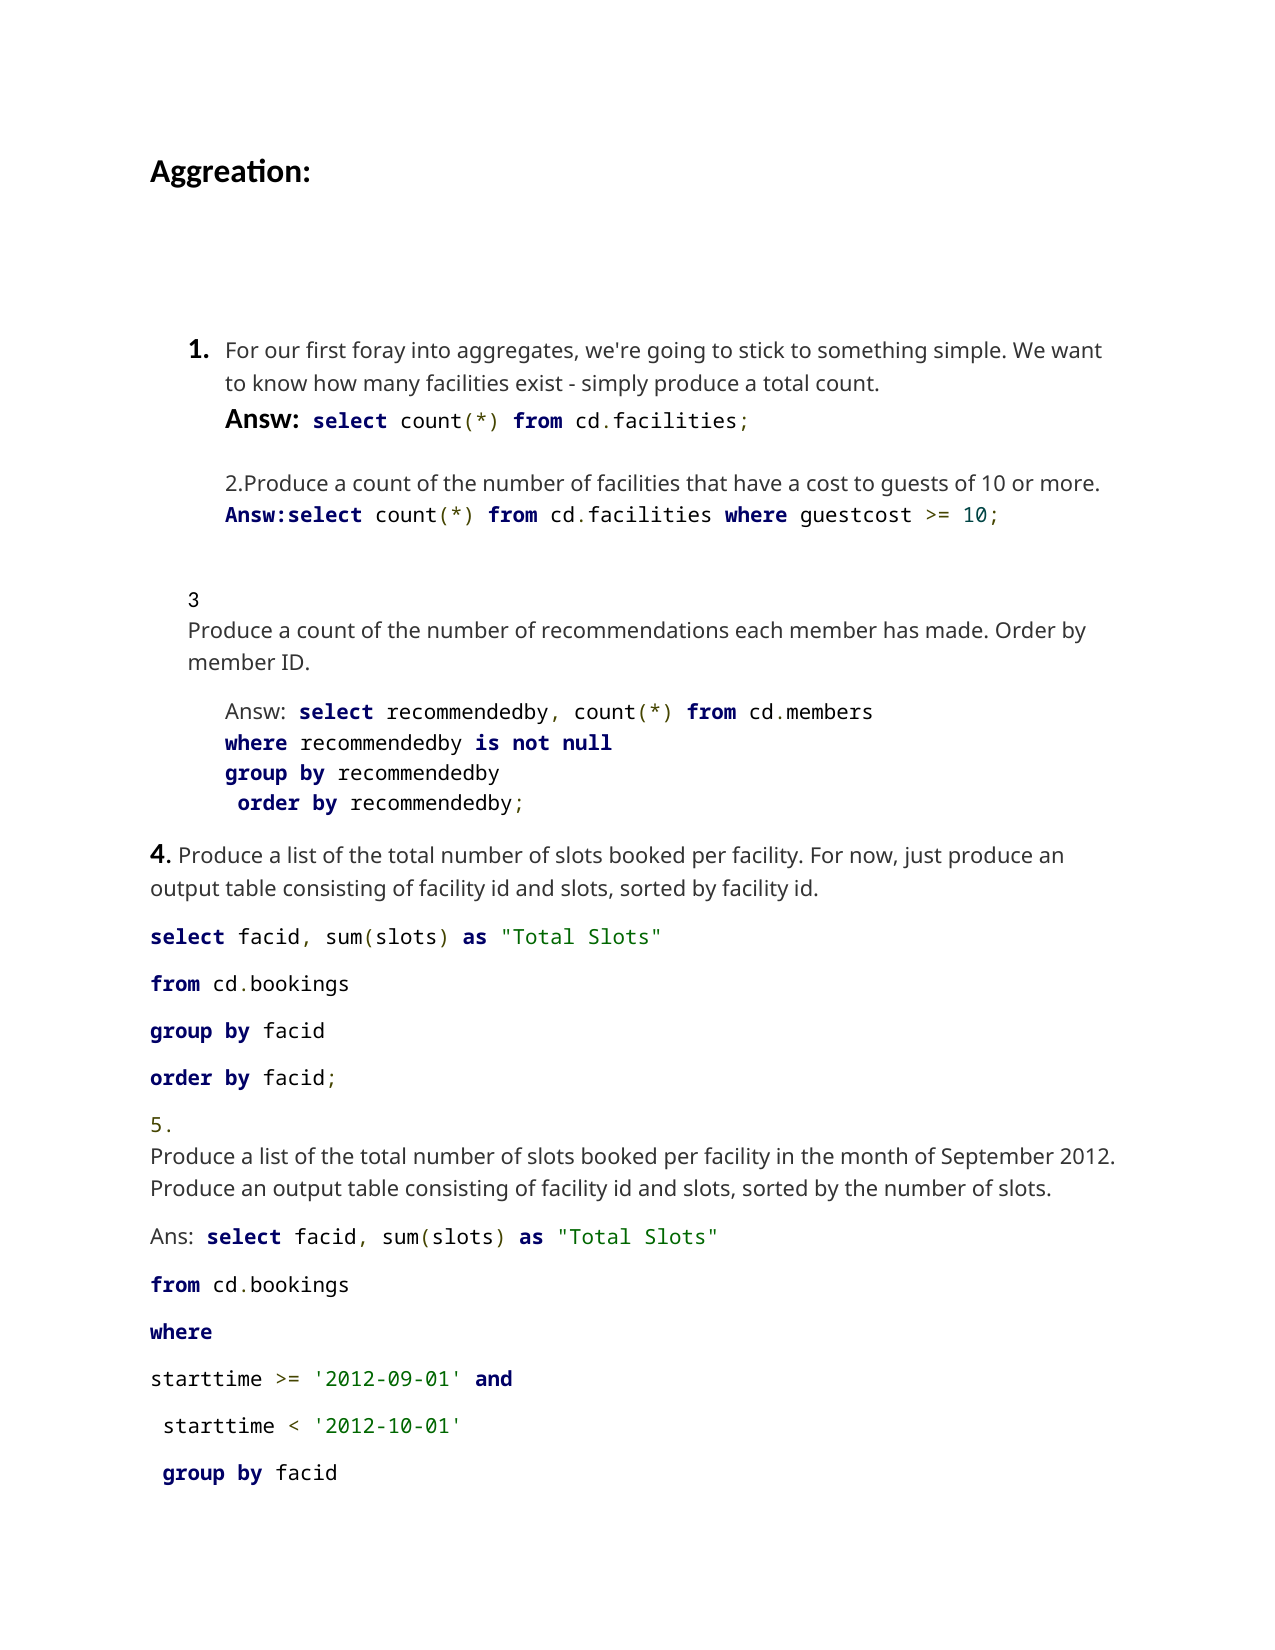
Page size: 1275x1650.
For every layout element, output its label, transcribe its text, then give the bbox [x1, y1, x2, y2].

list order by recommendedby; [225, 788, 1125, 817]
list 2.Produce a count of the number of facilities that have a cost to guests of 10 or more. [225, 438, 1125, 498]
list Answ:select count(*) from cd.facilities where guestcost >= 10; [225, 500, 1125, 529]
text starttime < '2012-10-01' [150, 1411, 1125, 1439]
list For our first foray into aggregates, we're going to stick to something simple. We want to know how many facilities exist - simply produce a total count. [187, 331, 1125, 398]
text group by facid [150, 1016, 1125, 1044]
list Answ: select count(*) from cd.facilities; [225, 400, 1125, 436]
text select facid, sum(slots) as "Total Slots" [150, 922, 1125, 950]
text from cd.bookings [150, 969, 1125, 997]
text starttime >= '2012-09-01' and [150, 1364, 1125, 1392]
list Answ: select recommendedby, count(*) from cd.members [225, 696, 1125, 726]
list group by recommendedby [225, 758, 1125, 787]
text Ans: select facid, sum(slots) as "Total Slots" [150, 1221, 1125, 1251]
text group by facid [150, 1458, 1125, 1486]
text Aggreation: [150, 150, 1125, 191]
text 3 Produce a count of the number of recommendations each member has made. Order by member ID. [187, 585, 1125, 677]
text 4. Produce a list of the total number of slots booked per facility. For now, just produce an output table consisting of facility id and slots, sorted by facility id. [150, 836, 1125, 903]
text where [150, 1317, 1125, 1345]
list where recommendedby is not null [225, 728, 1125, 756]
text 5. Produce a list of the total number of slots booked per facility in the month of September 2012. Produce an output table consisting of facility id and slots, sorted by the number of slots. [150, 1110, 1125, 1202]
text from cd.bookings [150, 1270, 1125, 1298]
text order by facid; [150, 1063, 1125, 1092]
